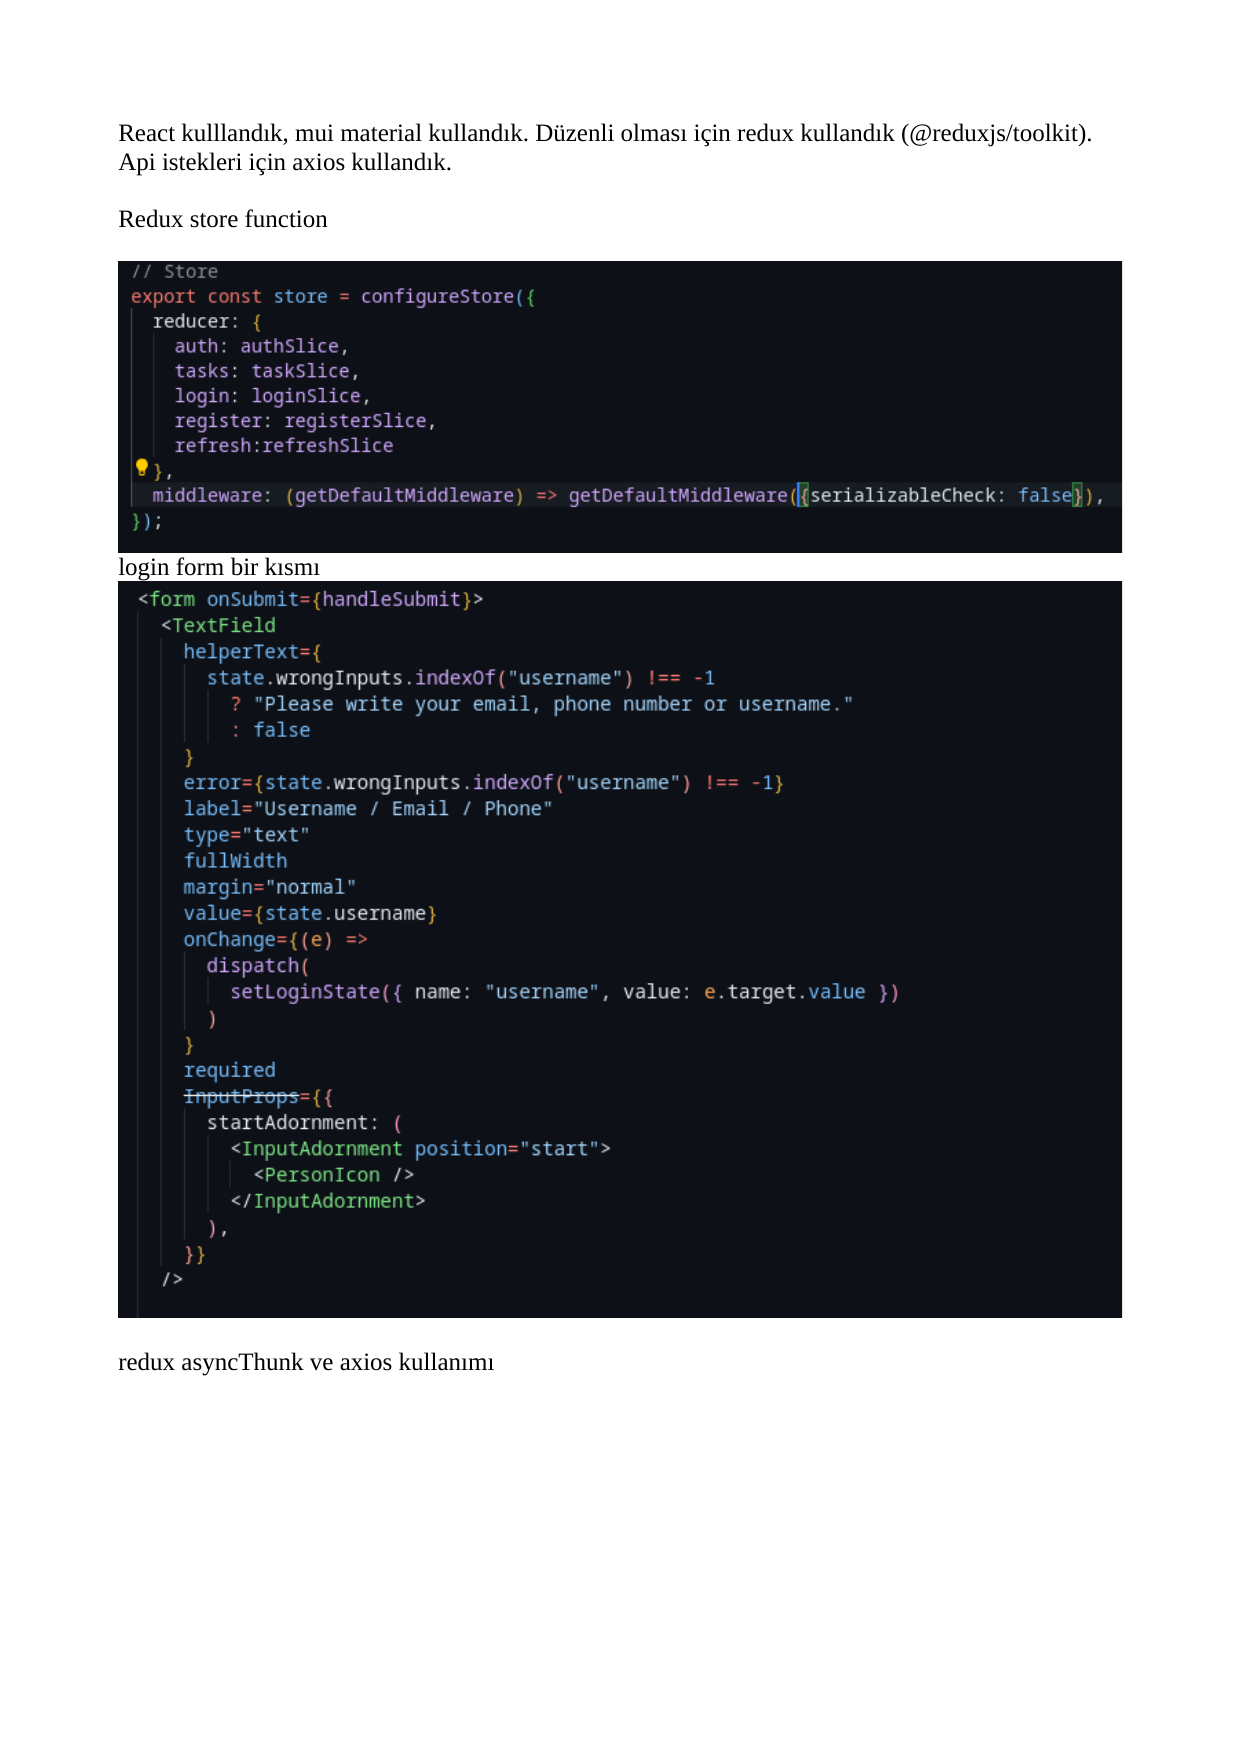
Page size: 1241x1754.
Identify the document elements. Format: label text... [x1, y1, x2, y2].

text Redux store function [118, 204, 1122, 233]
picture [118, 581, 1123, 1318]
text login form bir kısmı [118, 553, 1122, 581]
text React kulllandık, mui material kullandık. Düzenli olması için redux kullandık (@reduxjs/toolkit). [118, 118, 1122, 147]
text Api istekleri için axios kullandık. [118, 147, 1122, 176]
picture [118, 261, 1123, 553]
text redux asyncThunk ve axios kullanımı [118, 1347, 1122, 1376]
